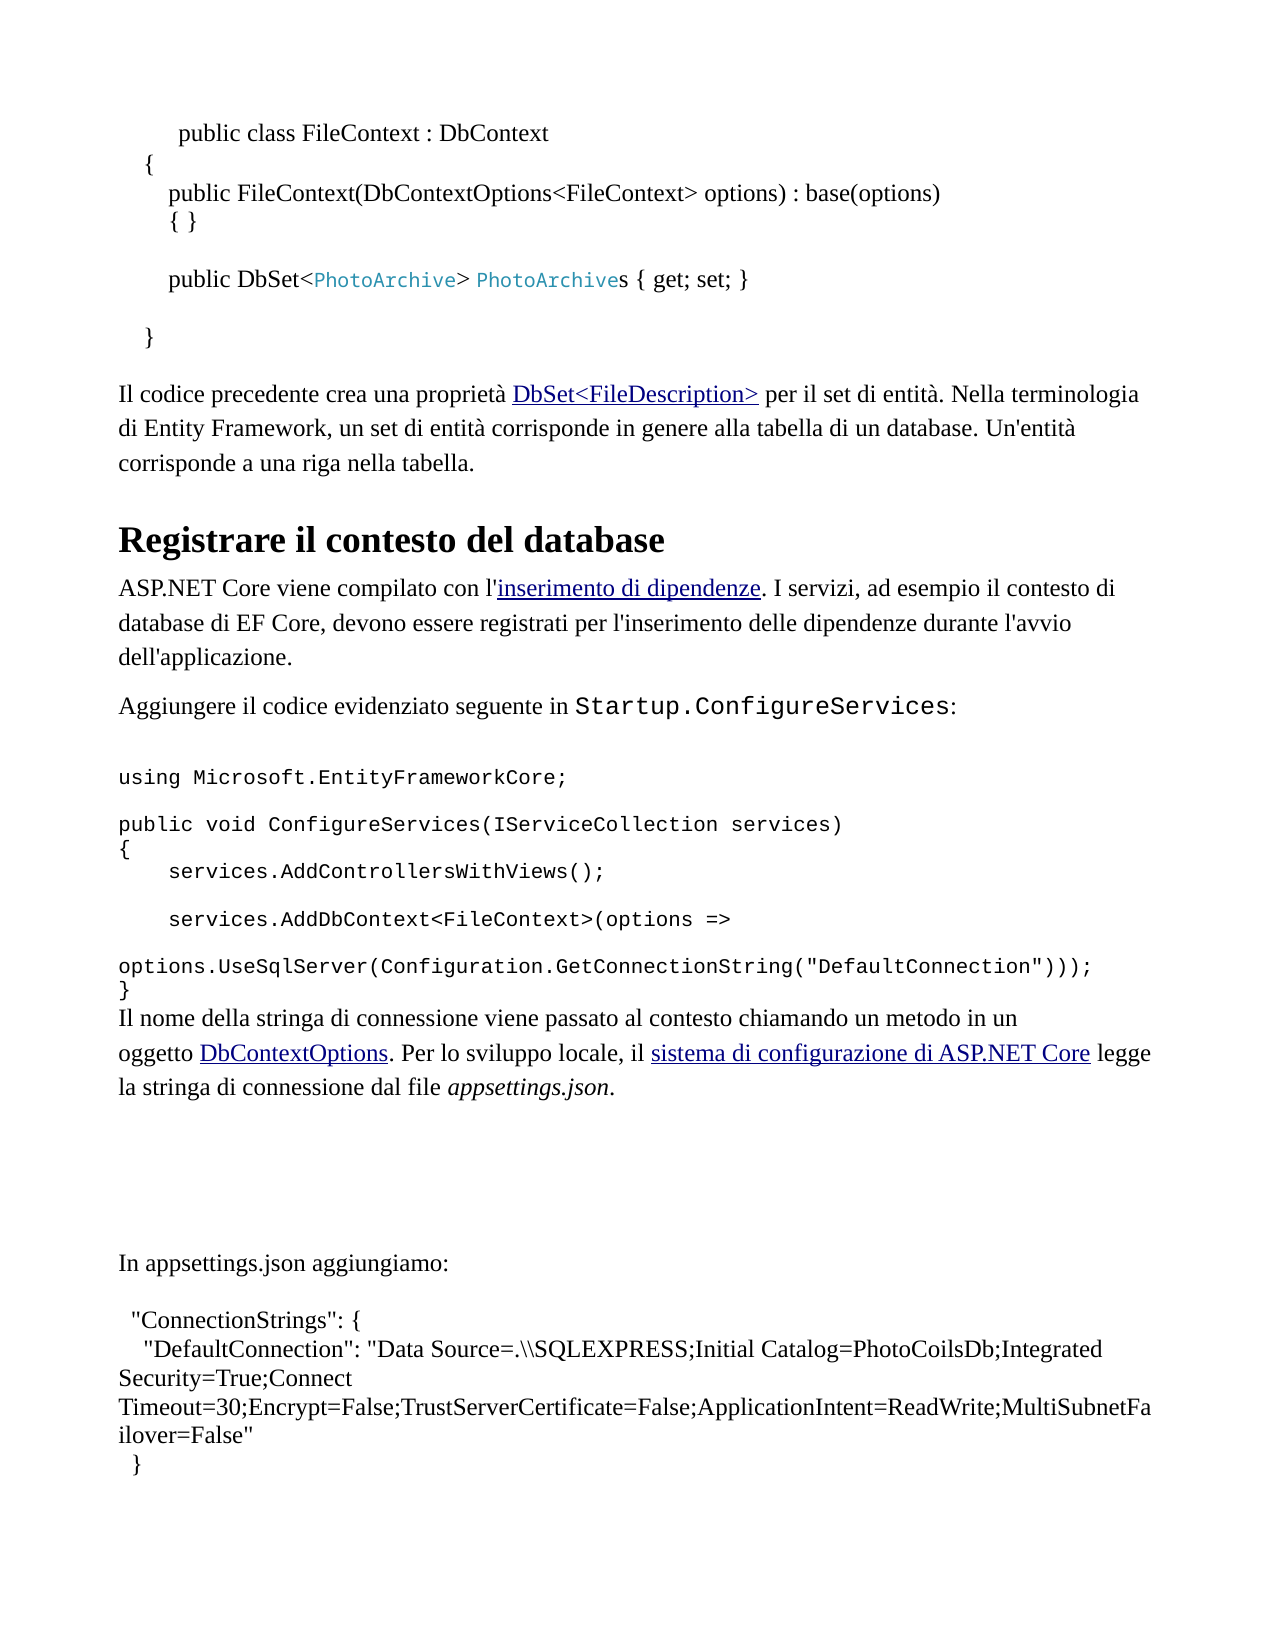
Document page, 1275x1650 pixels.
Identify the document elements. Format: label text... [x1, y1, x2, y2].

text } [118, 322, 1157, 351]
subtitle Registrare il contesto del database [118, 518, 1157, 561]
text services.AddDbContext<FileContext>(options => [118, 908, 1157, 932]
text services.AddControllersWithViews(); [118, 861, 1157, 885]
text options.UseSqlServer(Configuration.GetConnectionString("DefaultConnection"))); [118, 932, 1157, 979]
text ASP.NET Core viene compilato con l'inserimento di dipendenze. I servizi, ad esempio il contesto di database di EF Core, devono essere registrati per l'inserimento delle dipendenze durante l'avvio dell'applicazione. [118, 573, 1157, 671]
text Il codice precedente crea una proprietà DbSet<FileDescription> per il set di entità. Nella terminologia di Entity Framework, un set di entità corrisponde in genere alla tabella di un database. Un'entità corrisponde a una riga nella tabella. [118, 379, 1157, 477]
text { [118, 149, 1157, 178]
text } [118, 1449, 1157, 1478]
text In appsettings.json aggiungiamo: [118, 1248, 1157, 1277]
text public FileContext(DbContextOptions<FileContext> options) : base(options) [118, 178, 1157, 206]
text public class FileContext : DbContext [118, 118, 1157, 149]
text Aggiungere il codice evidenziato seguente in Startup.ConfigureServices: [118, 691, 1157, 722]
text } [118, 979, 1157, 1003]
text public DbSet<PhotoArchive> PhotoArchives { get; set; } [118, 264, 1157, 293]
text { } [118, 206, 1157, 235]
text public void ConfigureServices(IServiceCollection services) [118, 814, 1157, 838]
text "ConnectionStrings": { [118, 1306, 1157, 1334]
text using Microsoft.EntityFrameworkCore; [118, 767, 1157, 790]
text "DefaultConnection": "Data Source=.\\SQLEXPRESS;Initial Catalog=PhotoCoilsDb;Integrated Security=True;Connect Timeout=30;Encrypt=False;TrustServerCertificate=False;ApplicationIntent=ReadWrite;MultiSubnetFailover=False" [118, 1334, 1157, 1449]
text { [118, 838, 1157, 861]
text Il nome della stringa di connessione viene passato al contesto chiamando un metodo in un oggetto DbContextOptions. Per lo sviluppo locale, il sistema di configurazione di ASP.NET Core legge la stringa di connessione dal file appsettings.json. [118, 1003, 1157, 1101]
